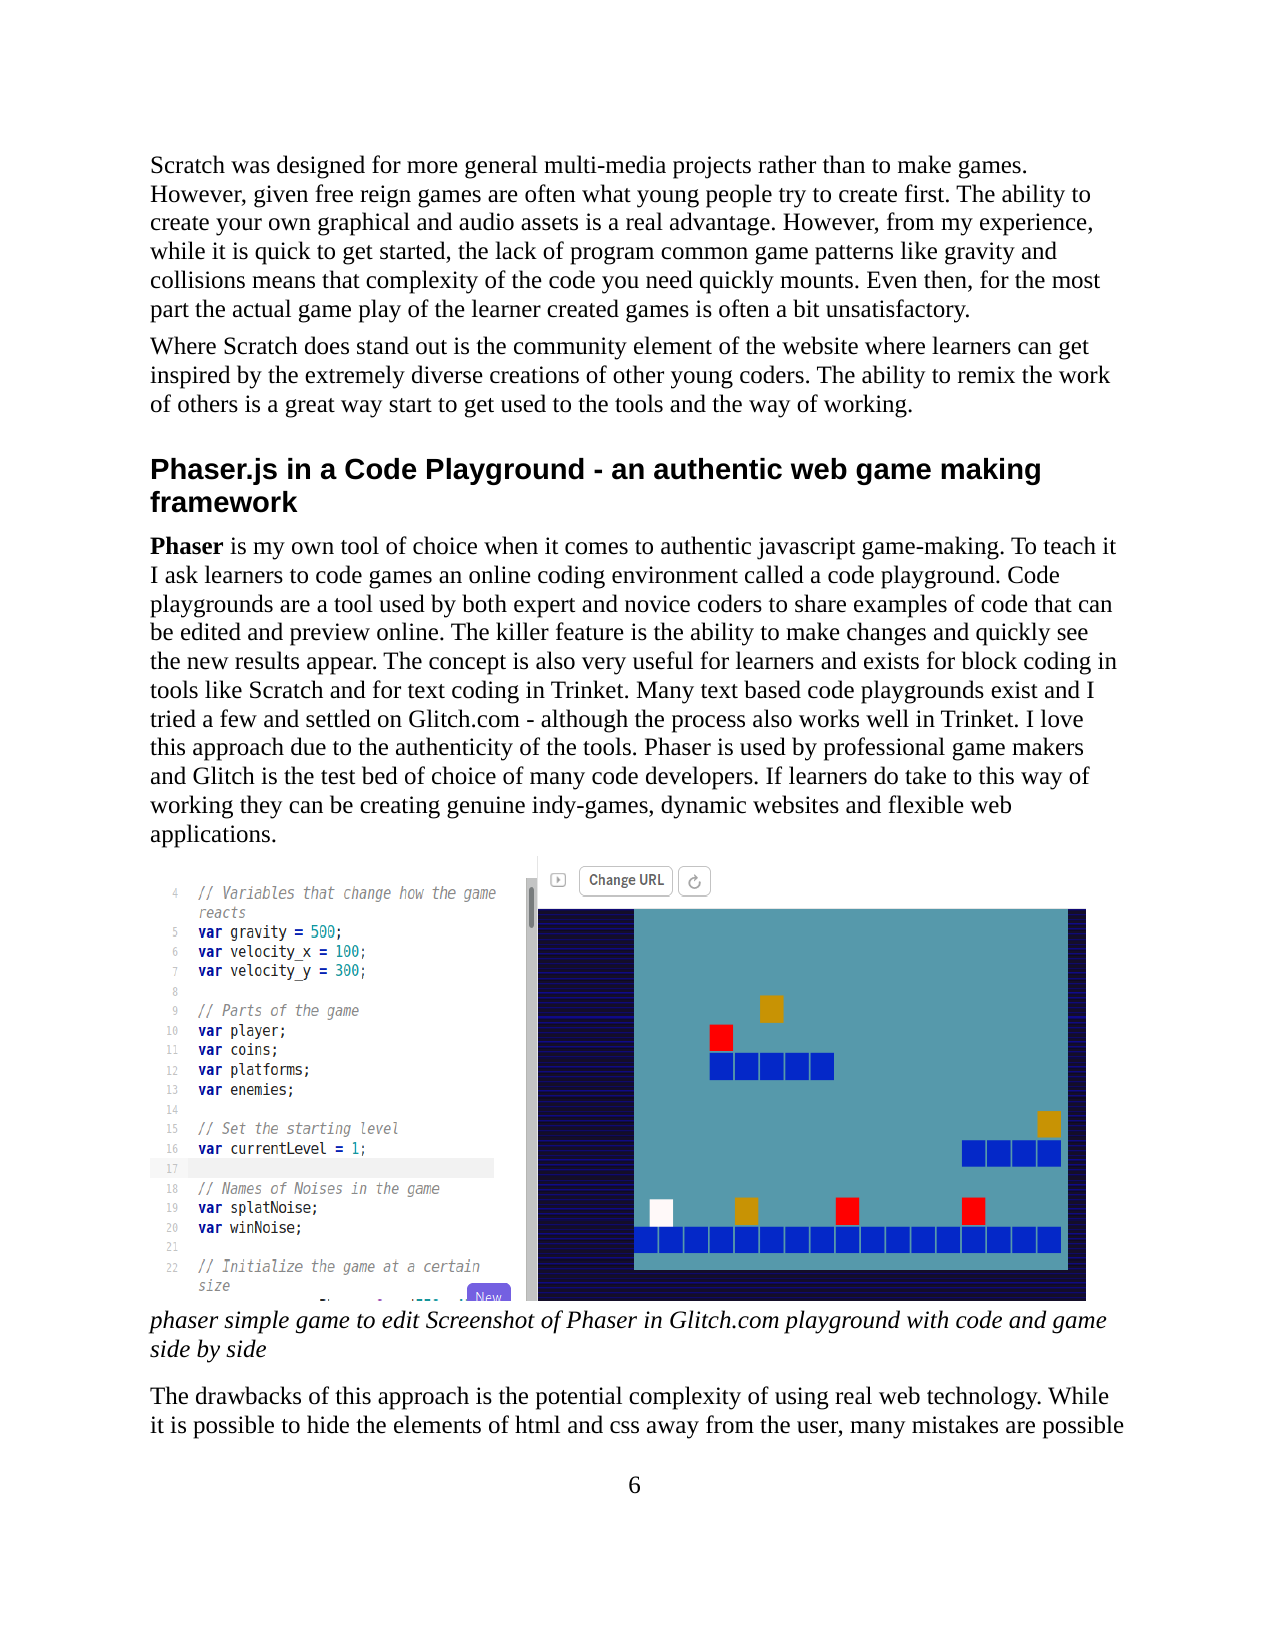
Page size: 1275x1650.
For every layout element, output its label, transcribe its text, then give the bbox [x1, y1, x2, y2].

text Scratch was designed for more general multi-media projects rather than to make games. However, given free reign games are often what young people try to create first. The ability to create your own graphical and audio assets is a real advantage. However, from my experience, while it is quick to get started, the lack of program common game patterns like gravity and collisions means that complexity of the code you need quickly mounts. Even then, for the most part the actual game play of the learner created games is often a bit unsatisfactory. [150, 150, 1125, 322]
text The drawbacks of this approach is the potential complexity of using real web technology. While it is possible to hide the elements of html and css away from the user, many mistakes are possible [150, 1381, 1125, 1438]
text phaser simple game to edit Screenshot of Phaser in Glitch.com playground with code and game side by side [150, 856, 1125, 1363]
subtitle Phaser.js in a Code Playground - an authentic web game making framework [150, 452, 1125, 519]
text Phaser is my own tool of choice when it comes to authentic javascript game-making. To teach it I ask learners to code games an online coding environment called a code playground. Code playgrounds are a tool used by both expert and novice coders to share examples of code that can be edited and preview online. The killer feature is the ability to make changes and quickly see the new results appear. The concept is also very useful for learners and exists for block coding in tools like Scratch and for text coding in Trinket. Many text based code playgrounds exist and I tried a few and settled on Glitch.com - although the process also works well in Trinket. I love this approach due to the authenticity of the tools. Phaser is used by professional game makers and Glitch is the test bed of choice of many code developers. If learners do take to this way of working they can be creating genuine indy-games, dynamic websites and flexible web applications. [150, 531, 1125, 847]
picture [150, 856, 1086, 1301]
text Where Scratch does stand out is the community element of the website where learners can get inspired by the extremely diverse creations of other young coders. The ability to remix the work of others is a great way start to get used to the tools and the way of working. [150, 331, 1125, 418]
